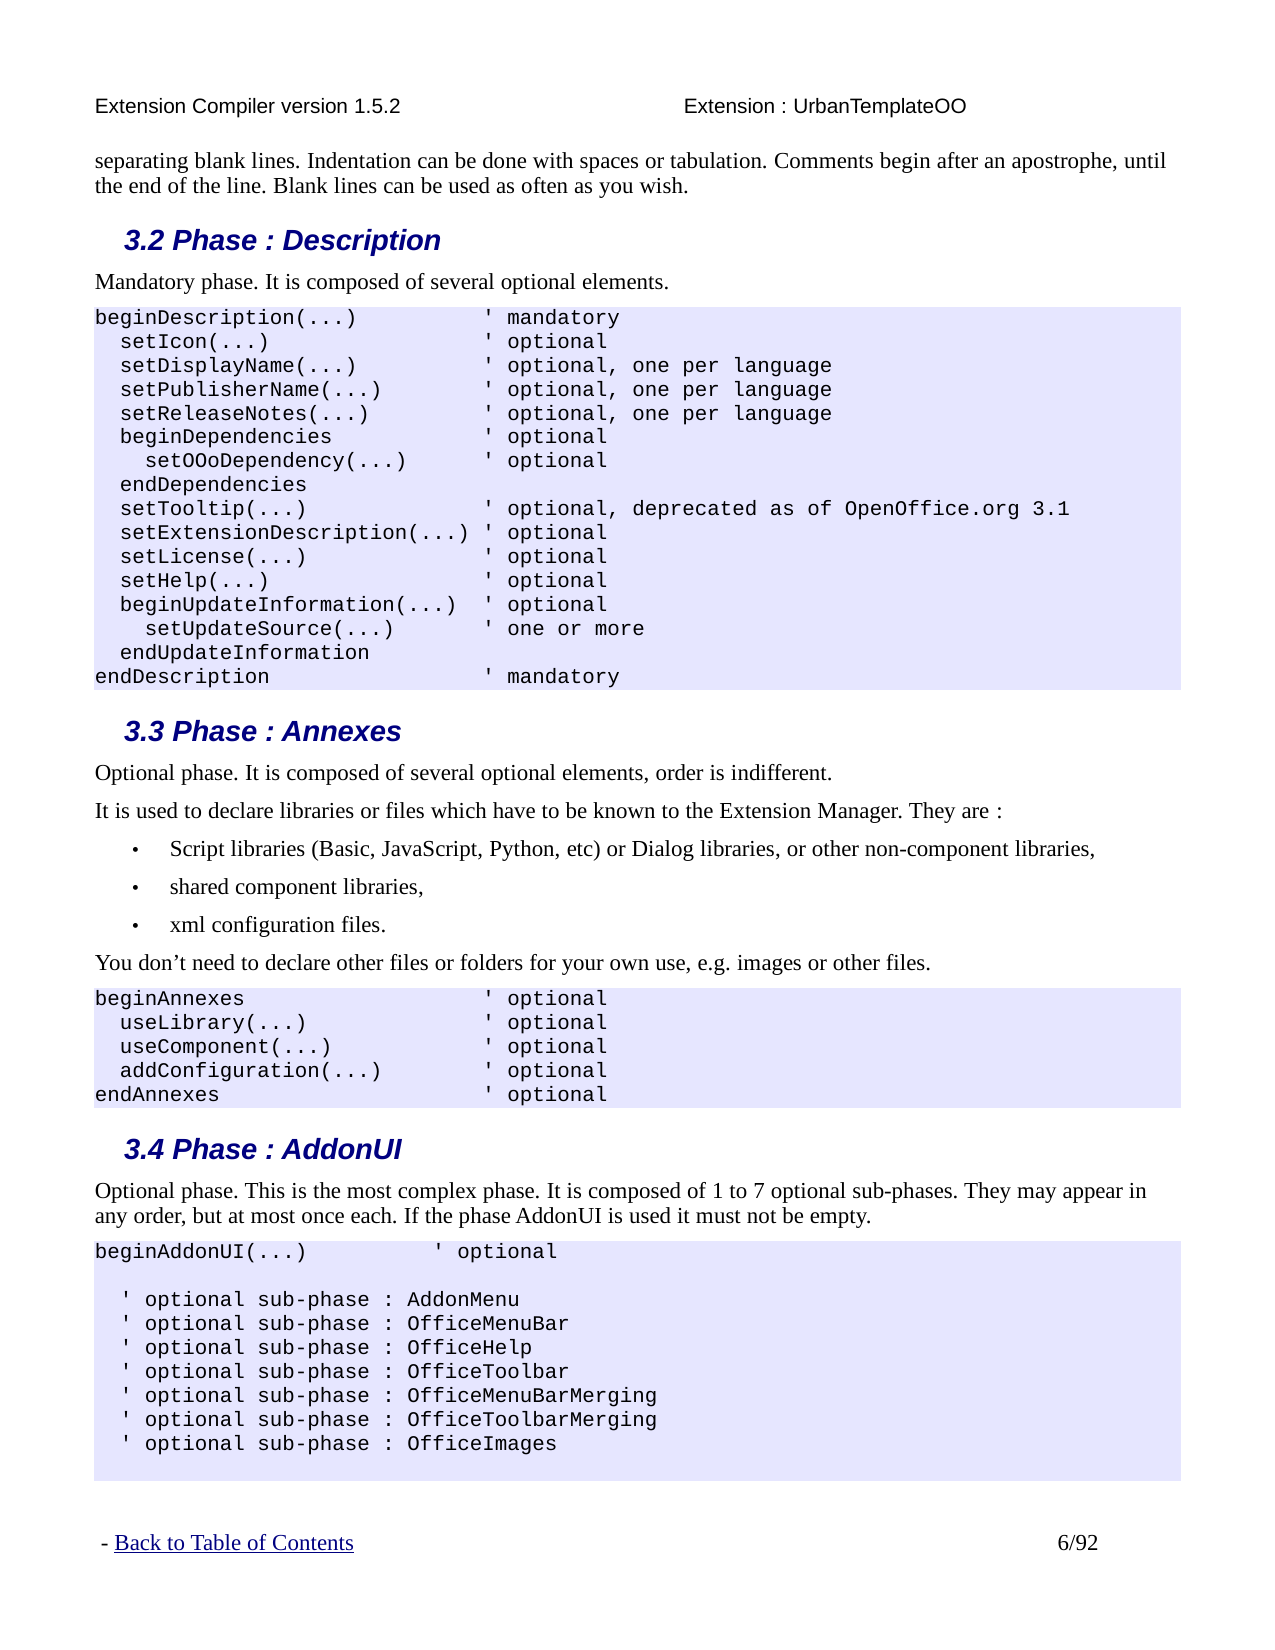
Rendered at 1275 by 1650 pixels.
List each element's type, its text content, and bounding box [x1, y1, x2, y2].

text setExtensionDescription(...) ' optional [94, 522, 1181, 546]
text ' optional sub-phase : OfficeHelp [94, 1337, 1181, 1361]
text endDependencies [94, 474, 1181, 498]
text ' optional sub-phase : OfficeMenuBarMerging [94, 1385, 1181, 1409]
list xml configuration files. [132, 912, 1181, 937]
text Optional phase. This is the most complex phase. It is composed of 1 to 7 optional sub-phases. They may appear in any order, but at most once each. If the phase AddonUI is used it must not be empty. [94, 1178, 1181, 1229]
text beginDependencies ' optional [94, 426, 1181, 450]
text setTooltip(...) ' optional, deprecated as of OpenOffice.org 3.1 [94, 498, 1181, 522]
subtitle Phase : AddonUI [124, 1133, 1181, 1165]
text useLibrary(...) ' optional [94, 1012, 1181, 1036]
list shared component libraries, [132, 874, 1181, 899]
text beginAnnexes ' optional [94, 988, 1181, 1012]
list Script libraries (Basic, JavaScript, Python, etc) or Dialog libraries, or other non-component libraries, [132, 836, 1181, 861]
text setDisplayName(...) ' optional, one per language [94, 354, 1181, 378]
subtitle Phase : Annexes [124, 715, 1181, 747]
text beginDescription(...) ' mandatory [94, 307, 1181, 331]
text ' optional sub-phase : OfficeImages [94, 1433, 1181, 1457]
text endDescription ' mandatory [94, 666, 1181, 690]
text setOOoDependency(...) ' optional [94, 450, 1181, 474]
text ' optional sub-phase : OfficeToolbarMerging [94, 1409, 1181, 1433]
text You don’t need to declare other files or folders for your own use, e.g. images or other files. [94, 950, 1181, 976]
text setUpdateSource(...) ' one or more [94, 618, 1181, 642]
text separating blank lines. Indentation can be done with spaces or tabulation. Comments begin after an apostrophe, until the end of the line. Blank lines can be used as often as you wish. [94, 147, 1181, 198]
text setPublisherName(...) ' optional, one per language [94, 378, 1181, 402]
text Optional phase. It is composed of several optional elements, order is indifferent. [94, 760, 1181, 785]
text beginUpdateInformation(...) ' optional [94, 594, 1181, 618]
text Mandatory phase. It is composed of several optional elements. [94, 268, 1181, 294]
text endUpdateInformation [94, 642, 1181, 666]
text ' optional sub-phase : OfficeToolbar [94, 1361, 1181, 1385]
text setLicense(...) ' optional [94, 546, 1181, 570]
text endAnnexes ' optional [94, 1084, 1181, 1108]
text addConfiguration(...) ' optional [94, 1060, 1181, 1084]
text ' optional sub-phase : AddonMenu [94, 1289, 1181, 1313]
text beginAddonUI(...) ' optional [94, 1241, 1181, 1265]
text ' optional sub-phase : OfficeMenuBar [94, 1313, 1181, 1337]
text setIcon(...) ' optional [94, 331, 1181, 354]
text useComponent(...) ' optional [94, 1036, 1181, 1060]
text It is used to declare libraries or files which have to be known to the Extension Manager. They are : [94, 798, 1181, 823]
subtitle Phase : Description [124, 223, 1181, 256]
text setReleaseNotes(...) ' optional, one per language [94, 402, 1181, 426]
text setHelp(...) ' optional [94, 570, 1181, 594]
